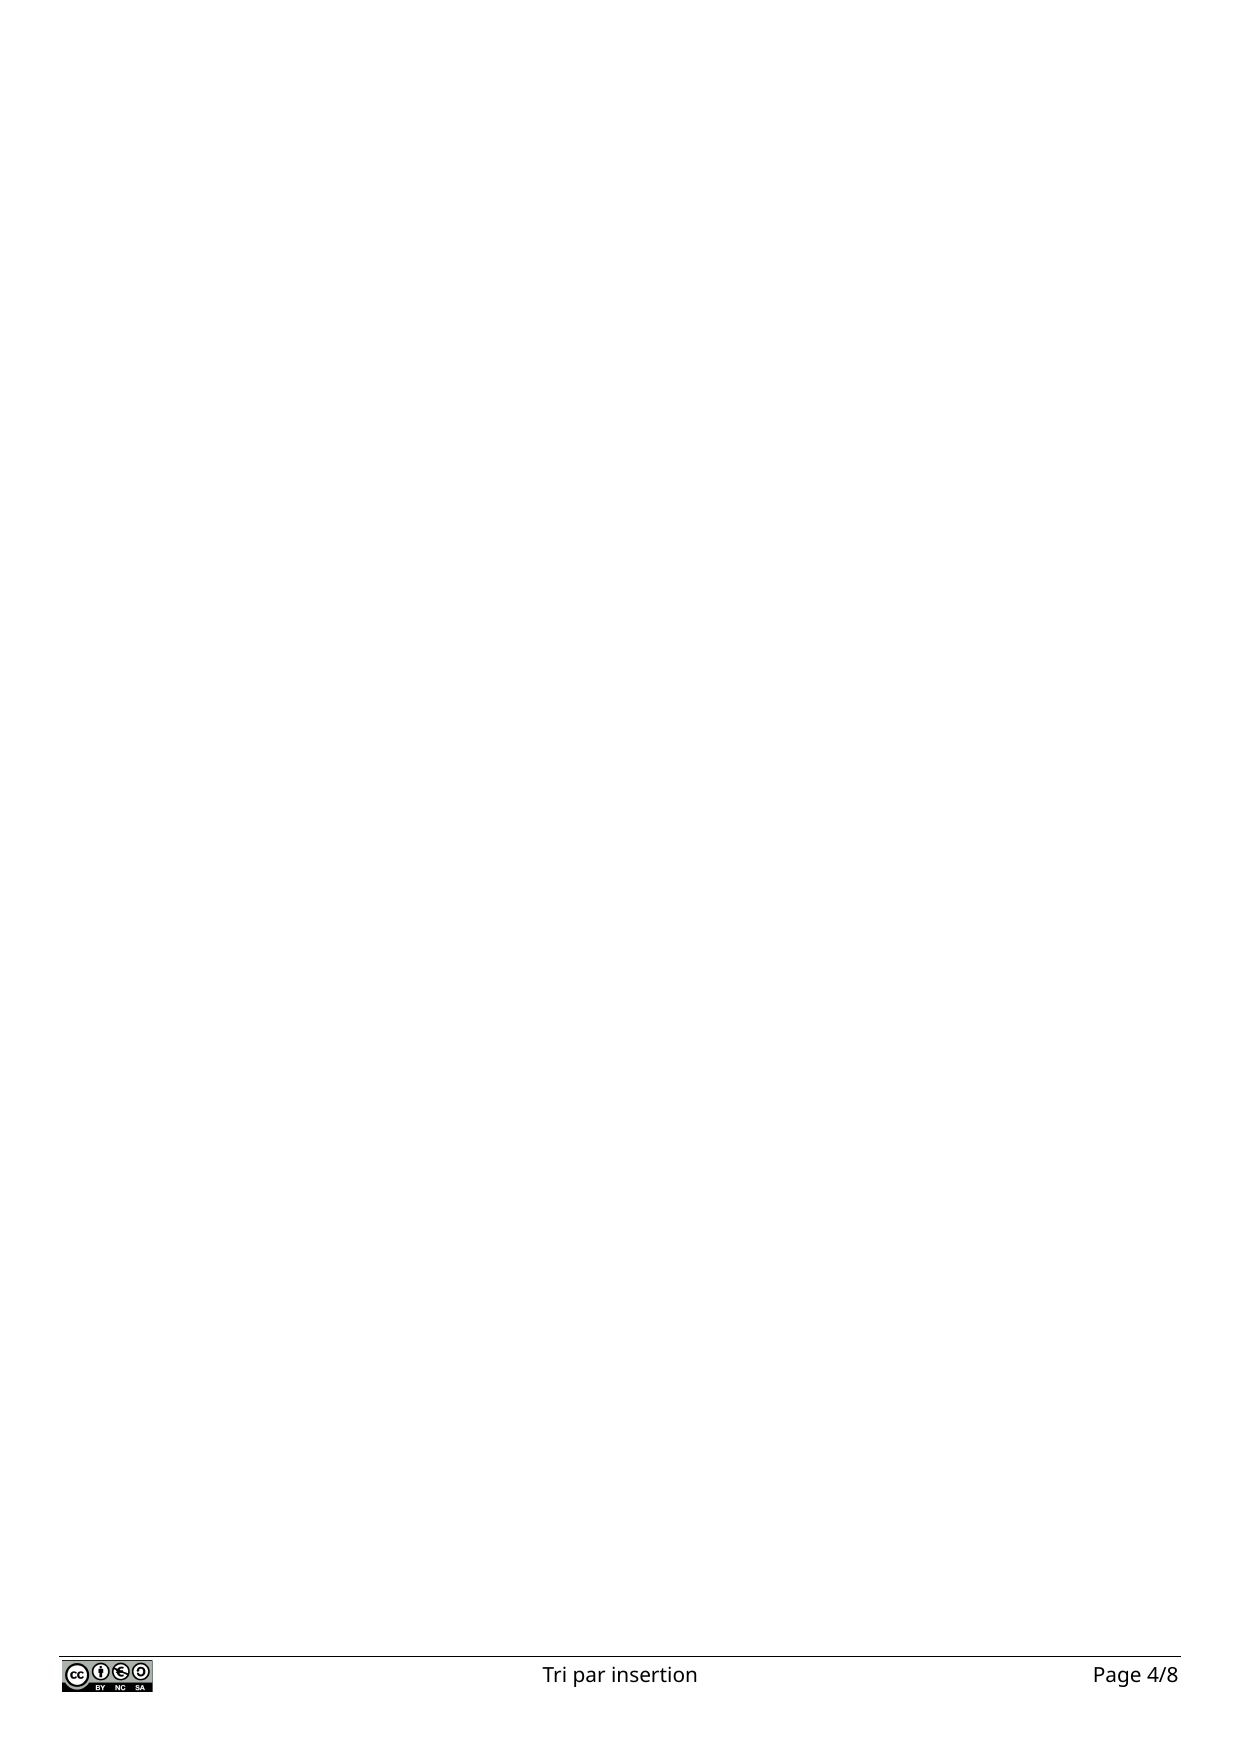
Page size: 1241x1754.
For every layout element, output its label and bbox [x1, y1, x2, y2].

picture [62, 1660, 153, 1692]
